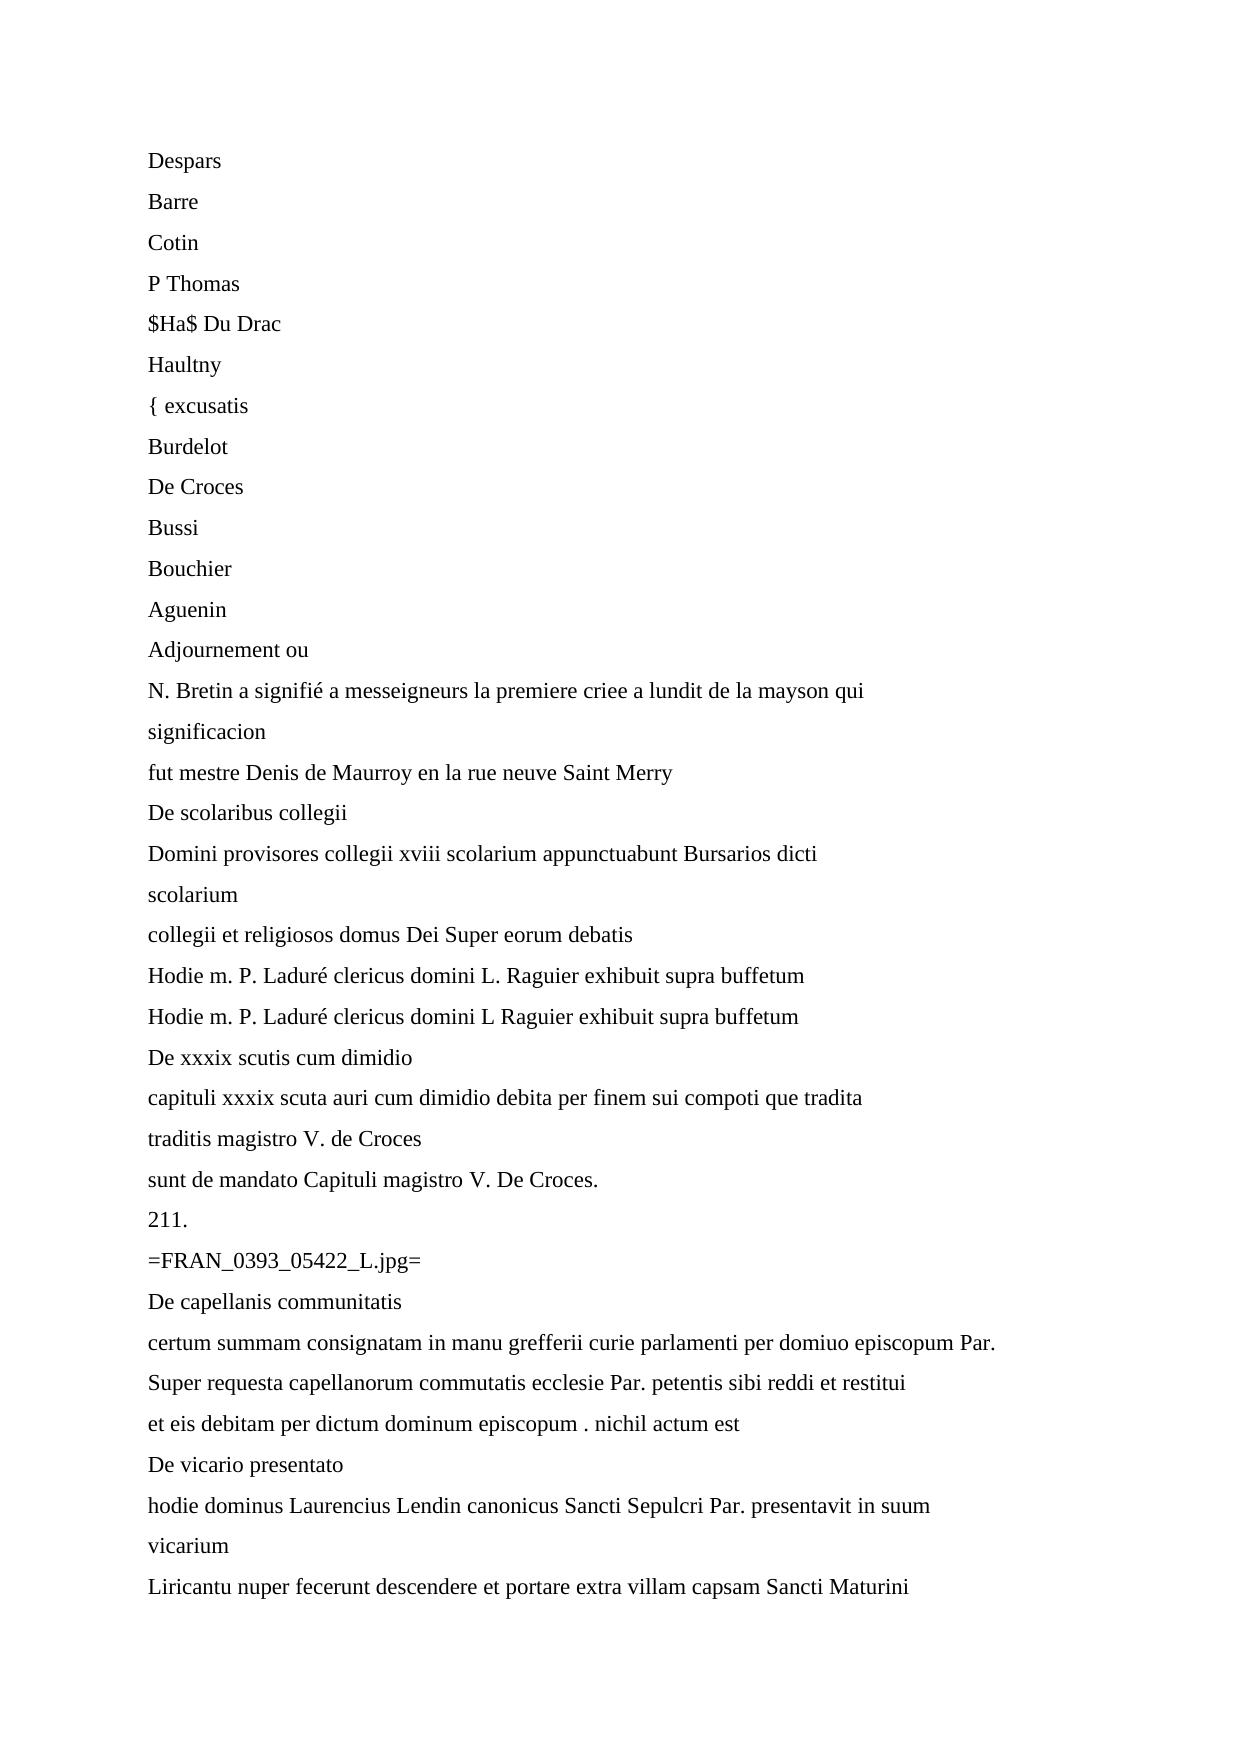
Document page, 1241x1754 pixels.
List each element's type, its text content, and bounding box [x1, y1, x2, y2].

text Burdelot [148, 433, 1093, 459]
text De scolaribus collegii [148, 799, 1093, 826]
text Hodie m. P. Laduré clericus domini L Raguier exhibuit supra buffetum [148, 1003, 1093, 1029]
text De xxxix scutis cum dimidio [148, 1044, 1093, 1070]
text $Ha$ Du Drac [148, 311, 1093, 337]
text fut mestre Denis de Maurroy en la rue neuve Saint Merry [148, 758, 1093, 785]
text vicarium [148, 1532, 1093, 1559]
text traditis magistro V. de Croces [148, 1125, 1093, 1151]
text Despars [148, 148, 1093, 174]
text =FRAN_0393_05422_L.jpg= [148, 1247, 1093, 1274]
text collegii et religiosos domus Dei Super eorum debatis [148, 921, 1093, 948]
text Cotin [148, 229, 1093, 255]
text Bouchier [148, 555, 1093, 581]
text P Thomas [148, 270, 1093, 296]
text et eis debitam per dictum dominum episcopum . nichil actum est [148, 1410, 1093, 1437]
text Super requesta capellanorum commutatis ecclesie Par. petentis sibi reddi et restitui [148, 1369, 1093, 1396]
text Aguenin [148, 596, 1093, 622]
text capituli xxxix scuta auri cum dimidio debita per finem sui compoti que tradita [148, 1084, 1093, 1111]
text Haultny [148, 351, 1093, 378]
text De vicario presentato [148, 1451, 1093, 1477]
text Barre [148, 188, 1093, 215]
text scolarium [148, 881, 1093, 907]
text Adjournement ou [148, 636, 1093, 663]
text Domini provisores collegii xviii scolarium appunctuabunt Bursarios dicti [148, 840, 1093, 866]
text Hodie m. P. Laduré clericus domini L. Raguier exhibuit supra buffetum [148, 962, 1093, 988]
text De Croces [148, 473, 1093, 500]
text Liricantu nuper fecerunt descendere et portare extra villam capsam Sancti Maturini [148, 1573, 1093, 1599]
text sunt de mandato Capituli magistro V. De Croces. [148, 1166, 1093, 1192]
text De capellanis communitatis [148, 1288, 1093, 1314]
text hodie dominus Laurencius Lendin canonicus Sancti Sepulcri Par. presentavit in suum [148, 1492, 1093, 1518]
text N. Bretin a signifié a messeigneurs la premiere criee a lundit de la mayson qui [148, 677, 1093, 703]
text significacion [148, 718, 1093, 744]
text { excusatis [148, 392, 1093, 418]
text certum summam consignatam in manu grefferii curie parlamenti per domiuo episcopum Par. [148, 1329, 1093, 1355]
text Bussi [148, 514, 1093, 541]
text 211. [148, 1207, 1093, 1233]
